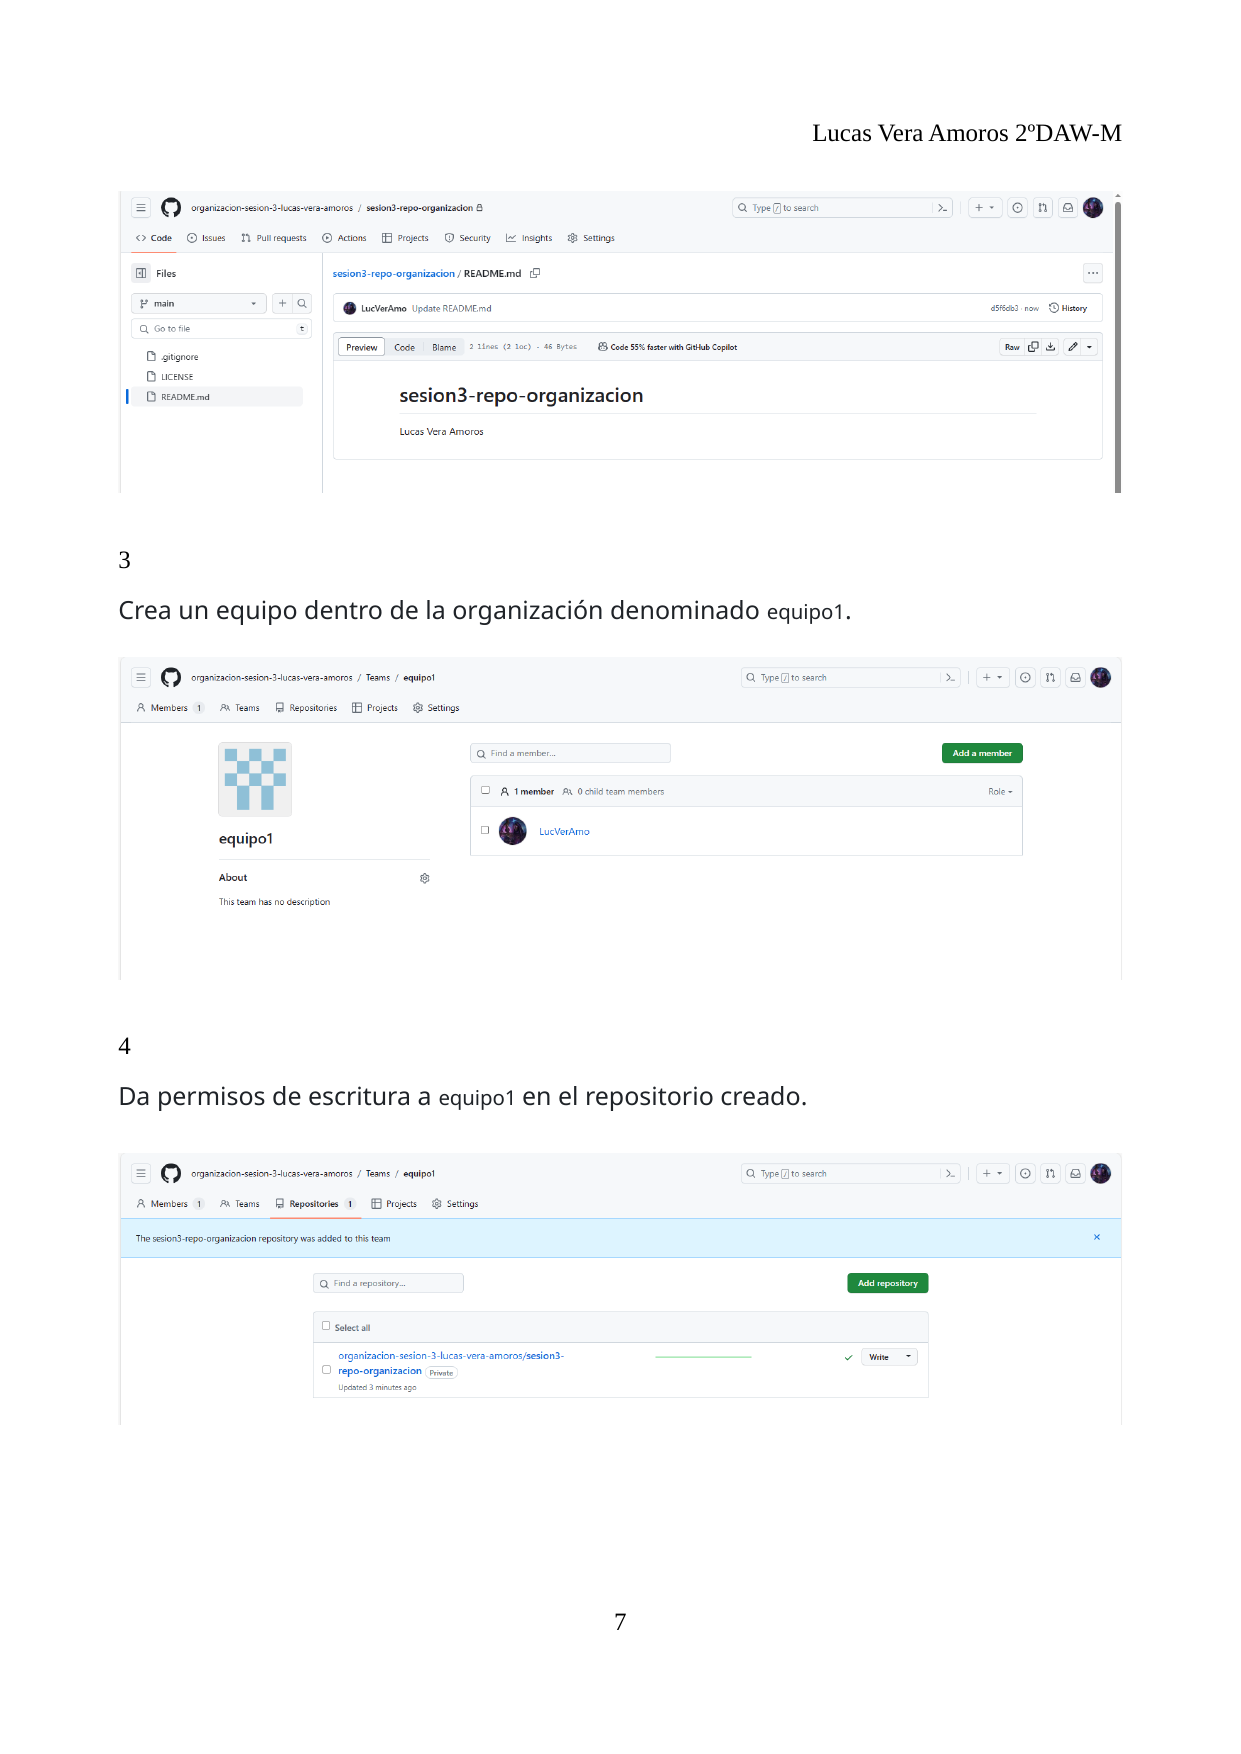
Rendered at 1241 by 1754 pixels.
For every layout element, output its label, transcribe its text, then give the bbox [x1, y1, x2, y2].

picture [118, 1153, 1123, 1425]
picture [118, 191, 1123, 493]
text 3 [118, 545, 1122, 573]
picture [118, 657, 1123, 980]
text 4 [118, 1031, 1122, 1060]
text Da permisos de escritura a equipo1 en el repositorio creado. [118, 1079, 1122, 1113]
text Crea un equipo dentro de la organización denominado equipo1. [118, 592, 1122, 626]
